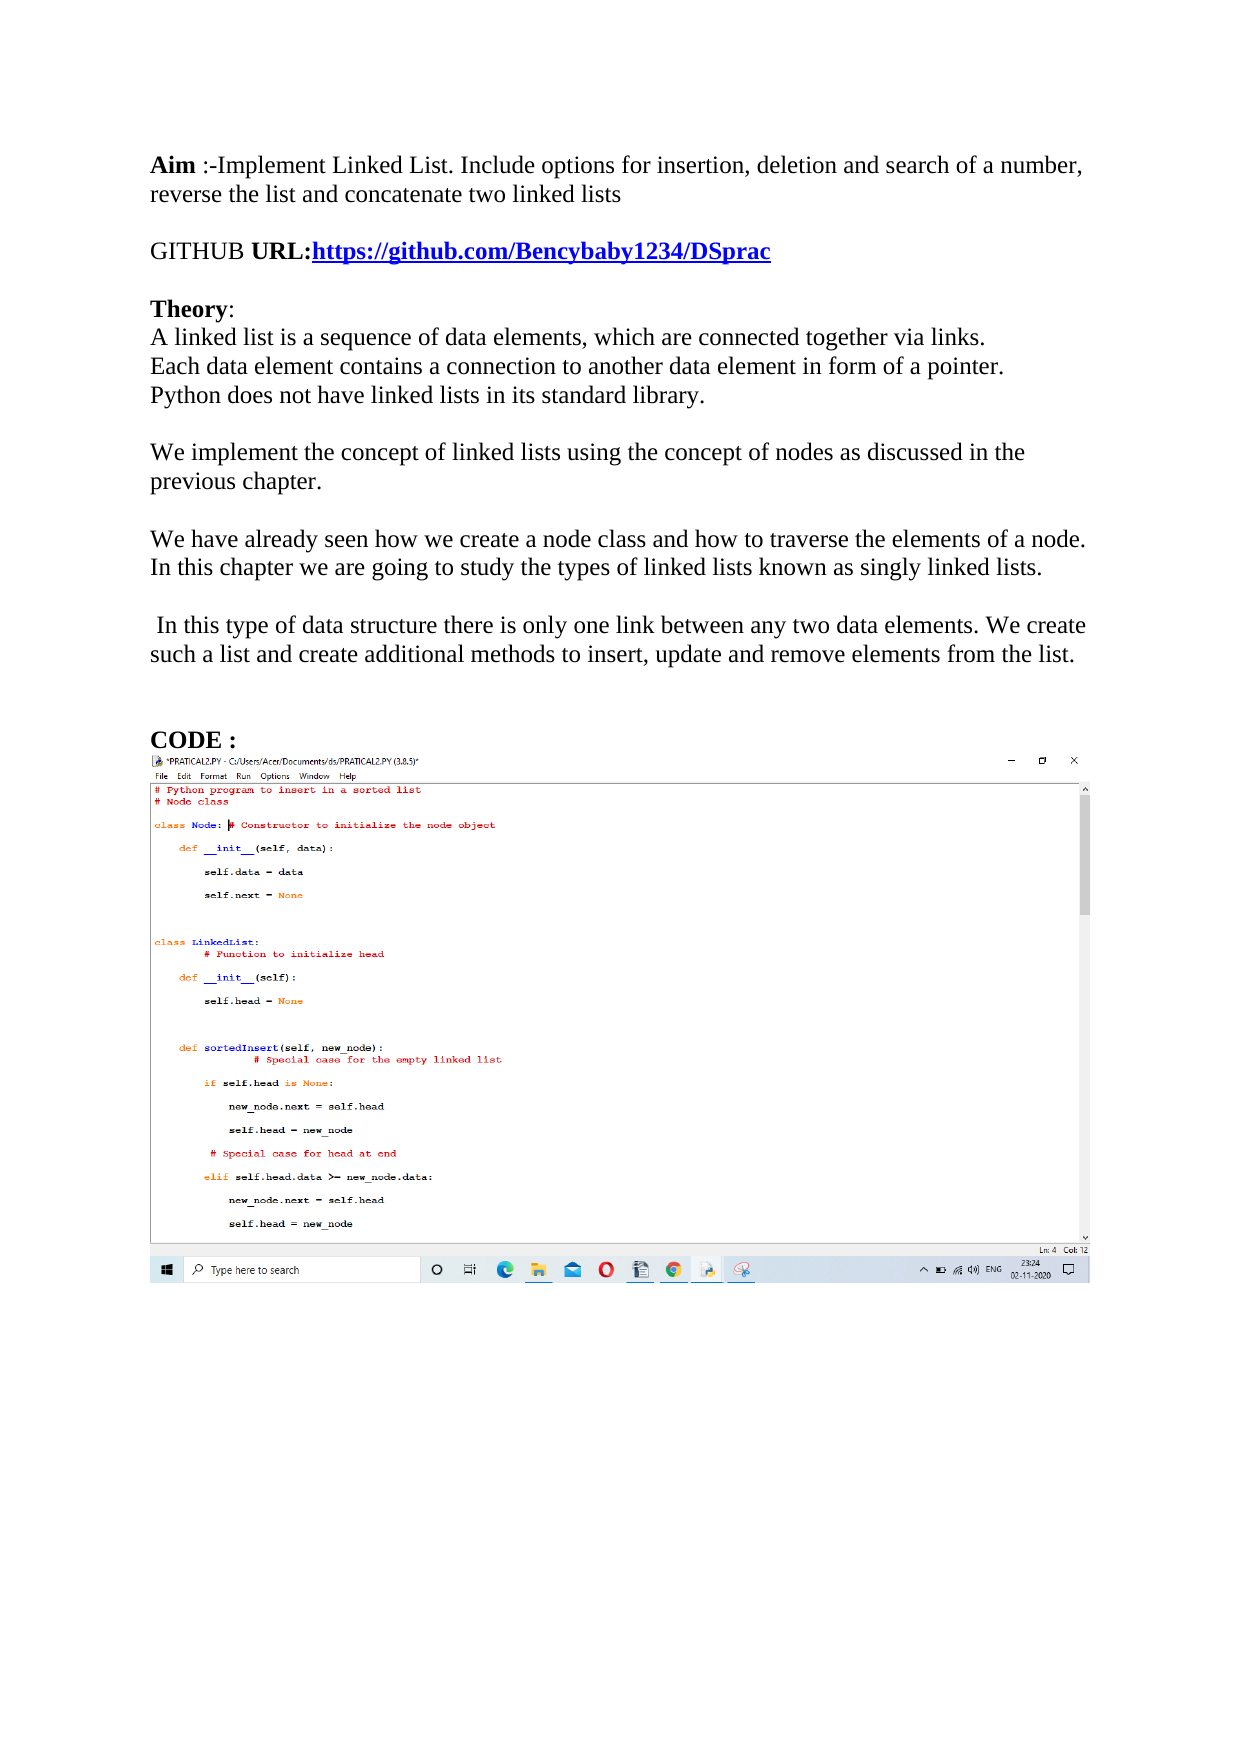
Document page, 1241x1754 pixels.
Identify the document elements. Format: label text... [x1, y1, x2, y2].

text CODE : [150, 725, 1090, 753]
text Python does not have linked lists in its standard library. [150, 380, 1090, 409]
text A linked list is a sequence of data elements, which are connected together via links. [150, 322, 1090, 351]
text Each data element contains a connection to another data element in form of a pointer. [150, 351, 1090, 380]
text Aim :-Implement Linked List. Include options for insertion, deletion and search of a number, reverse the list and concatenate two linked lists [150, 150, 1090, 207]
picture [150, 753, 1091, 1283]
text We implement the concept of linked lists using the concept of nodes as discussed in the previous chapter. [150, 437, 1090, 495]
text GITHUB URL:https://github.com/Bencybaby1234/DSprac [150, 236, 1090, 265]
text In this type of data structure there is only one link between any two data elements. We create such a list and create additional methods to insert, update and remove elements from the list. [150, 610, 1090, 667]
text We have already seen how we create a node class and how to traverse the elements of a node. In this chapter we are going to study the types of linked lists known as singly linked lists. [150, 524, 1090, 581]
text Theory: [150, 294, 1090, 322]
